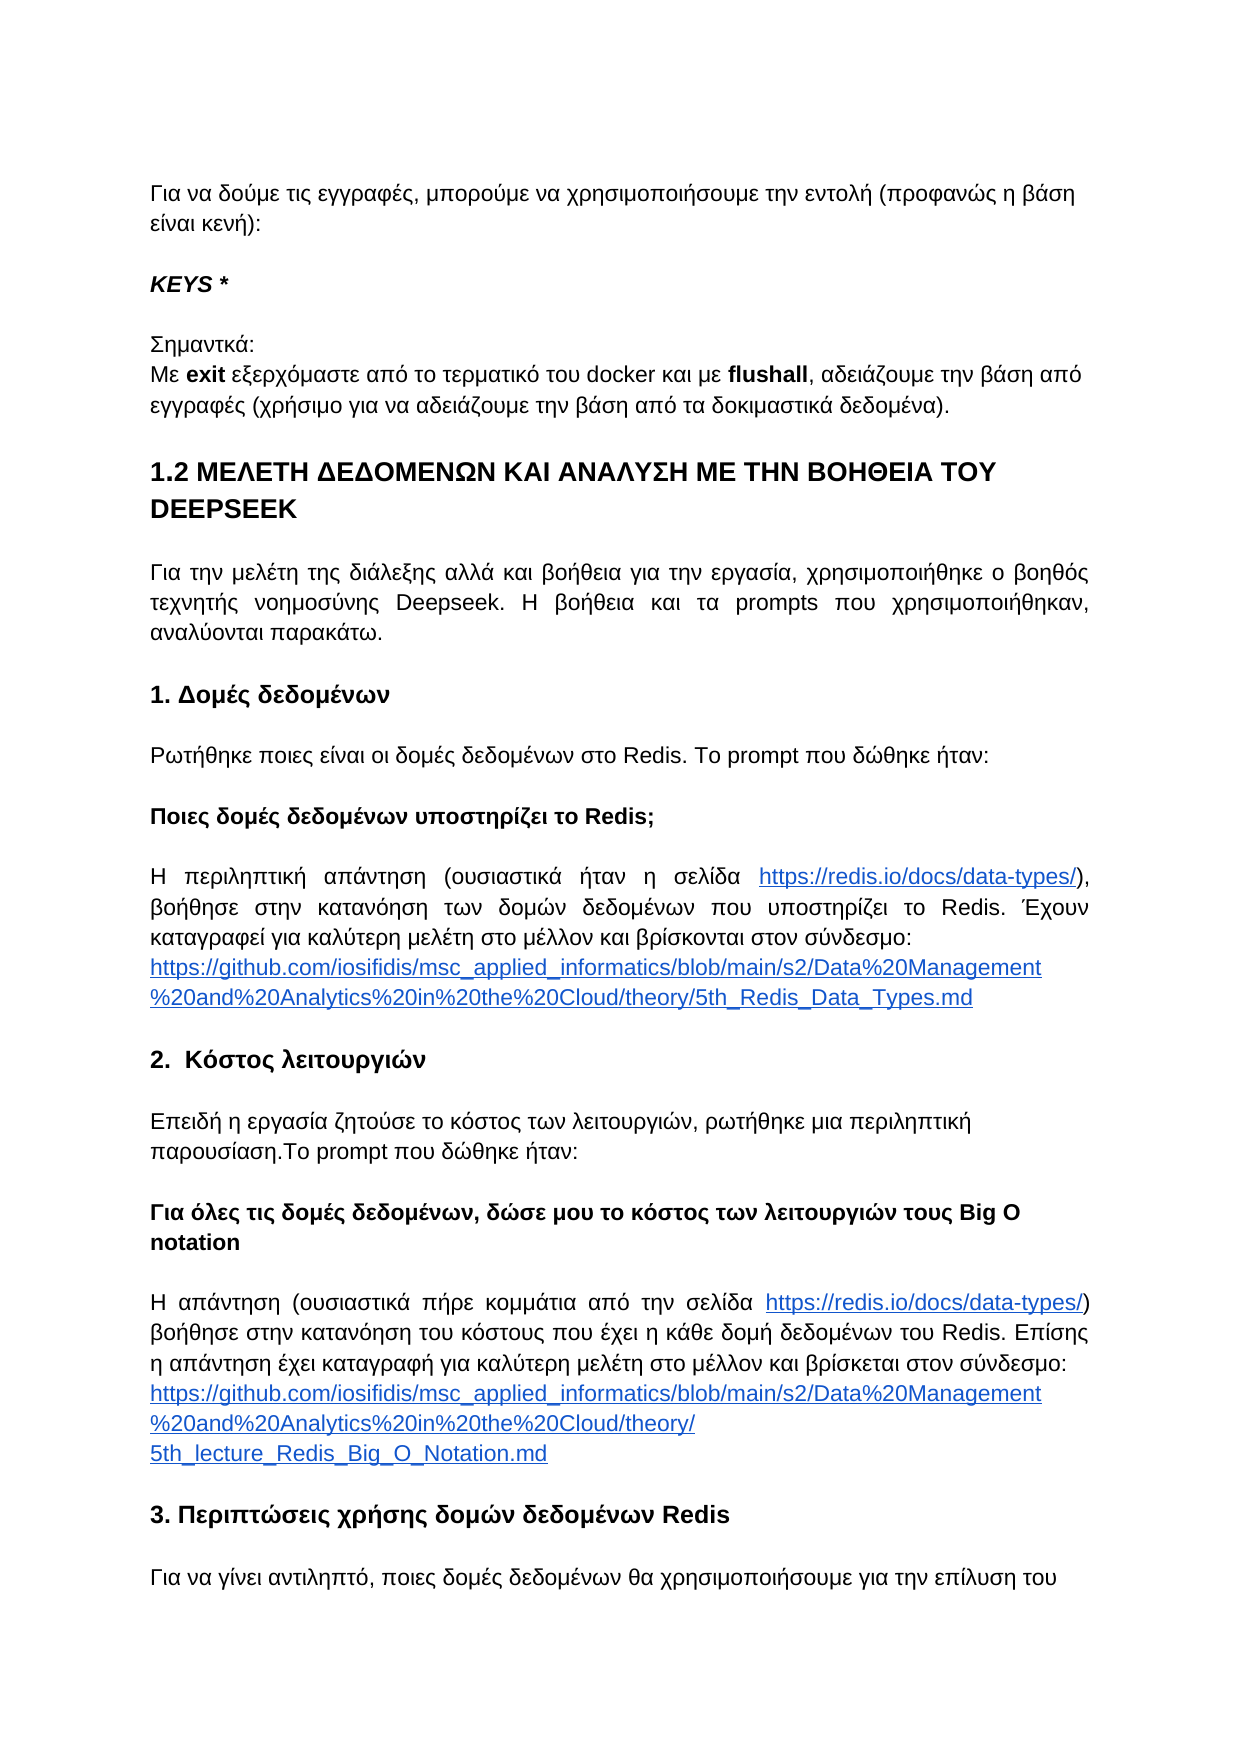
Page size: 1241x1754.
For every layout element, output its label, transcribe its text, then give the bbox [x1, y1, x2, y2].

text Με exit εξερχόμαστε από το τερματικό του docker και με flushall, αδειάζουμε την βάση από εγγραφές (χρήσιμο για να αδειάζουμε την βάση από τα δοκιμαστικά δεδομένα). [150, 361, 1090, 418]
text Για να γίνει αντιληπτό, ποιες δομές δεδομένων θα χρησιμοποιήσουμε για την επίλυση του [150, 1564, 1090, 1590]
text KEYS * [150, 271, 1090, 297]
text Ρωτήθηκε ποιες είναι οι δομές δεδομένων στο Redis. Το prompt που δώθηκε ήταν: [150, 742, 1090, 769]
text 1.2 ΜΕΛΕΤΗ ΔΕΔΟΜΕΝΩΝ ΚΑΙ ΑΝΑΛΥΣΗ ΜΕ ΤΗΝ ΒΟΗΘΕΙΑ ΤΟΥ DEEPSEEK [150, 452, 1090, 524]
text Για την μελέτη της διάλεξης αλλά και βοήθεια για την εργασία, χρησιμοποιήθηκε ο βοηθός τεχνητής νοημοσύνης Deepseek. Η βοήθεια και τα prompts που χρησιμοποιήθηκαν, αναλύονται παρακάτω. [150, 559, 1090, 646]
text Σημαντκά: [150, 331, 1090, 358]
text https://github.com/iosifidis/msc_applied_informatics/blob/main/s2/Data%20Management%20and%20Analytics%20in%20the%20Cloud/theory/5th_Redis_Data_Types.md [150, 954, 1090, 1011]
text Επειδή η εργασία ζητούσε το κόστος των λειτουργιών, ρωτήθηκε μια περιληπτική παρουσίαση.Το prompt που δώθηκε ήταν: [150, 1108, 1090, 1164]
text https://github.com/iosifidis/msc_applied_informatics/blob/main/s2/Data%20Management%20and%20Analytics%20in%20the%20Cloud/theory/5th_lecture_Redis_Big_O_Notation.md [150, 1380, 1090, 1466]
text Ποιες δομές δεδομένων υποστηρίζει το Redis; [150, 773, 1090, 829]
text 2. Κόστος λειτουργιών [150, 1044, 1090, 1073]
text 1. Δομές δεδομένων [150, 680, 1090, 739]
text Η περιληπτική απάντηση (ουσιαστικά ήταν η σελίδα https://redis.io/docs/data-types/), βοήθησε στην κατανόηση των δομών δεδομένων που υποστηρίζει το Redis. Έχουν καταγραφεί για καλύτερη μελέτη στο μέλλον και βρίσκονται στον σύνδεσμο: [150, 863, 1090, 950]
text Η απάντηση (ουσιαστικά πήρε κομμάτια από την σελίδα https://redis.io/docs/data-types/) βοήθησε στην κατανόηση του κόστους που έχει η κάθε δομή δεδομένων του Redis. Επίσης η απάντηση έχει καταγραφή για καλύτερη μελέτη στο μέλλον και βρίσκεται στον σύνδεσμο: [150, 1289, 1090, 1376]
text Για να δούμε τις εγγραφές, μπορούμε να χρησιμοποιήσουμε την εντολή (προφανώς η βάση είναι κενή): [150, 180, 1090, 237]
text Για όλες τις δομές δεδομένων, δώσε μου το κόστος των λειτουργιών τους Big O notation [150, 1198, 1090, 1255]
text 3. Περιπτώσεις χρήσης δομών δεδομένων Redis [150, 1501, 1090, 1529]
